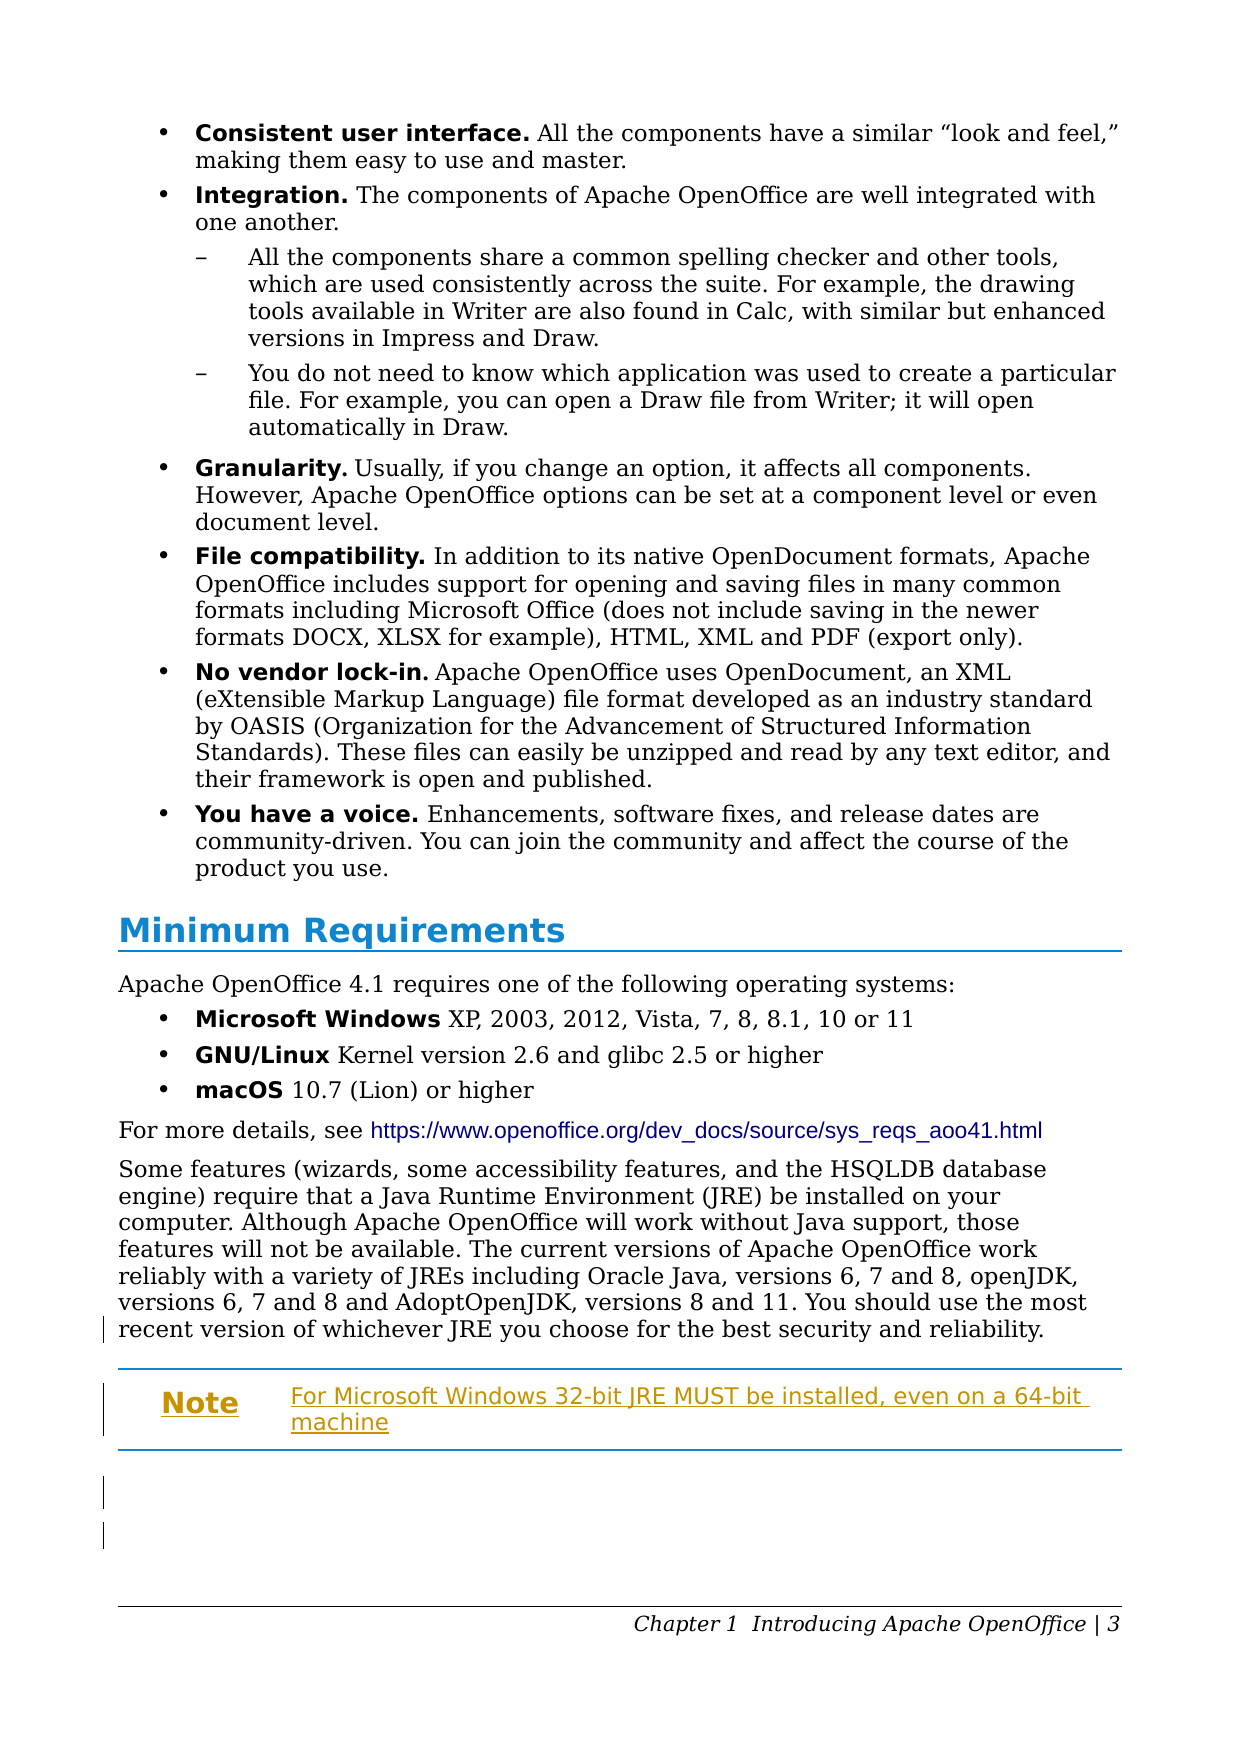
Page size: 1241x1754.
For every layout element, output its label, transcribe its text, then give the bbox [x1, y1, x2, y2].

table_header Note [118, 1370, 281, 1449]
list Consistent user interface. All the components have a similar “look and feel,” making them easy to use and master. [156, 118, 1122, 174]
text Some features (wizards, some accessibility features, and the HSQLDB database engine) require that a Java Runtime Environment (JRE) be installed on your computer. Although Apache OpenOffice will work without Java support, those features will not be available. The current versions of Apache OpenOffice work reliably with a variety of JREs including Oracle Java, versions 6, 7 and 8, openJDK, versions 6, 7 and 8 and AdoptOpenJDK, versions 8 and 11. You should use the most recent version of whichever JRE you choose for the best security and reliability. [118, 1156, 1122, 1343]
list macOS 10.7 (Lion) or higher [156, 1075, 1122, 1104]
list Integration. The components of Apache OpenOffice are well integrated with one another. [156, 180, 1122, 236]
list Apache OpenOffice 4.1 requires one of the following operating systems: [118, 971, 1122, 998]
text For more details, see https://www.openoffice.org/dev_docs/source/sys_reqs_aoo41.html [118, 1117, 1122, 1144]
list GNU/Linux Kernel version 2.6 and glibc 2.5 or higher [156, 1040, 1122, 1069]
list All the components share a common spelling checker and other tools, which are used consistently across the suite. For example, the drawing tools available in Writer are also found in Calc, with similar but enhanced versions in Impress and Draw. [195, 242, 1122, 352]
list Granularity. Usually, if you change an option, it affects all components. However, Apache OpenOffice options can be set at a component level or even document level. [156, 453, 1122, 535]
list Microsoft Windows XP, 2003, 2012, Vista, 7, 8, 8.1, 10 or 11 [156, 1004, 1122, 1034]
subtitle Minimum Requirements [118, 912, 1122, 950]
list You do not need to know which application was used to create a particular file. For example, you can open a Draw file from Writer; it will open automatically in Draw. [195, 358, 1122, 440]
list You have a voice. Enhancements, software fixes, and release dates are community-driven. You can join the community and affect the course of the product you use. [156, 799, 1122, 882]
table_header For Microsoft Windows 32-bit JRE MUST be installed, even on a 64-bit machine [281, 1370, 1122, 1449]
list File compatibility. In addition to its native OpenDocument formats, Apache OpenOffice includes support for opening and saving files in many common formats including Microsoft Office (does not include saving in the newer formats DOCX, XLSX for example), HTML, XML and PDF (export only). [156, 542, 1122, 651]
list No vendor lock-in. Apache OpenOffice uses OpenDocument, an XML (eXtensible Markup Language) file format developed as an industry standard by OASIS (Organization for the Advancement of Structured Information Standards). These files can easily be unzipped and read by any text editor, and their framework is open and published. [156, 657, 1122, 793]
